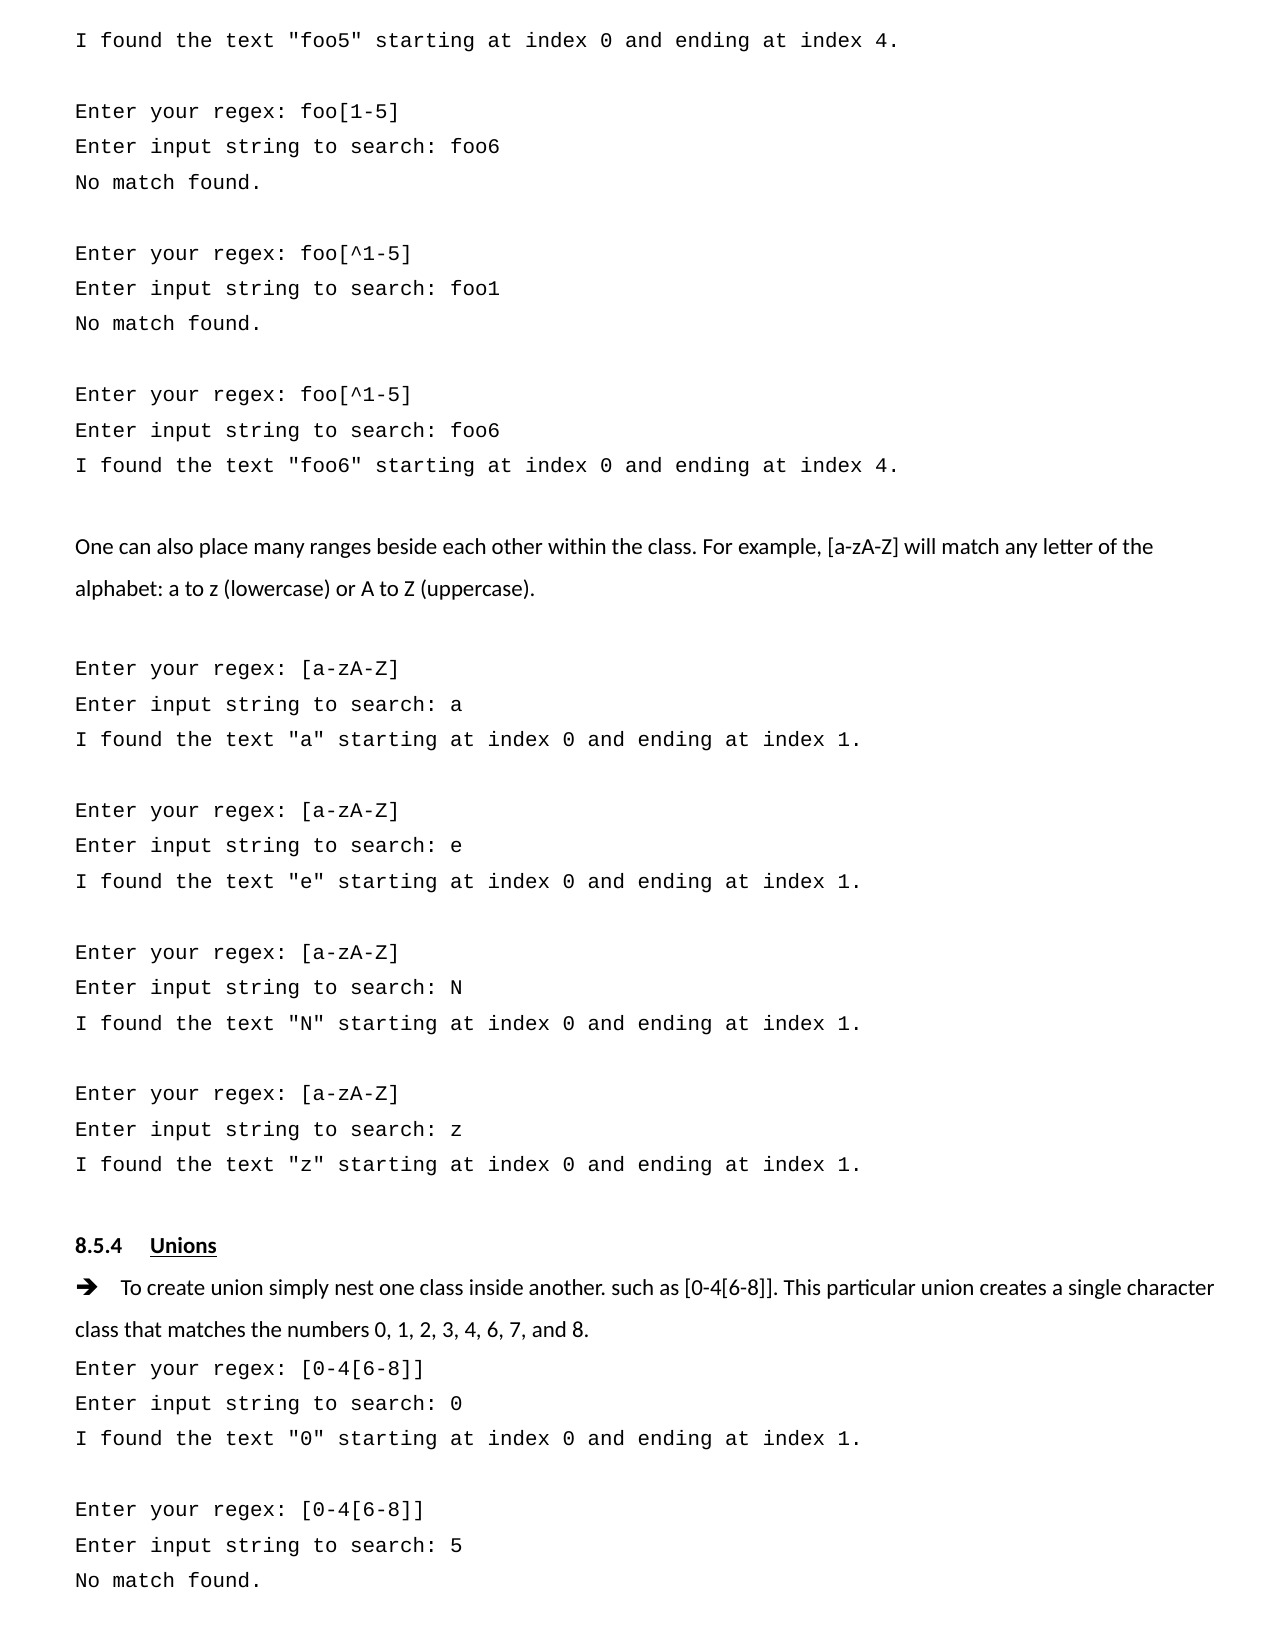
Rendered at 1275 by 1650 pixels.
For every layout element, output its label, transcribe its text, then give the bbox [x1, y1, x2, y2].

text Enter your regex: foo[^1-5] [75, 384, 1245, 408]
text I found the text "e" starting at index 0 and ending at index 1. [75, 871, 1245, 894]
text I found the text "a" starting at index 0 and ending at index 1. [75, 729, 1245, 753]
text I found the text "N" starting at index 0 and ending at index 1. [75, 1012, 1245, 1036]
text Enter input string to search: e [75, 835, 1245, 859]
text Enter your regex: [a-zA-Z] [75, 658, 1245, 682]
text Enter your regex: [a-zA-Z] [75, 1083, 1245, 1107]
list To create union simply nest one class inside another. such as [0-4[6-8]]. This particular union creates a single character class that matches the numbers 0, 1, 2, 3, 4, 6, 7, and 8. [75, 1273, 1245, 1343]
text Enter input string to search: foo6 [75, 419, 1245, 443]
text I found the text "foo5" starting at index 0 and ending at index 4. [75, 30, 1245, 54]
text No match found. [75, 313, 1245, 337]
text Enter input string to search: 5 [75, 1534, 1245, 1558]
text I found the text "0" starting at index 0 and ending at index 1. [75, 1428, 1245, 1452]
text Enter input string to search: a [75, 694, 1245, 717]
text Enter input string to search: N [75, 977, 1245, 1001]
text Enter your regex: [0-4[6-8]] [75, 1357, 1245, 1381]
text Enter input string to search: foo1 [75, 278, 1245, 302]
text Enter input string to search: z [75, 1119, 1245, 1142]
text Enter input string to search: 0 [75, 1393, 1245, 1417]
text Enter your regex: [a-zA-Z] [75, 942, 1245, 965]
text I found the text "z" starting at index 0 and ending at index 1. [75, 1154, 1245, 1178]
text 8.5.4 Unions [75, 1232, 1245, 1259]
text Enter your regex: [a-zA-Z] [75, 800, 1245, 824]
text Enter your regex: foo[^1-5] [75, 242, 1245, 266]
text One can also place many ranges beside each other within the class. For example, [a-zA-Z] will match any letter of the alphabet: a to z (lowercase) or A to Z (uppercase). [75, 532, 1245, 602]
text No match found. [75, 172, 1245, 195]
text Enter your regex: [0-4[6-8]] [75, 1499, 1245, 1523]
text Enter input string to search: foo6 [75, 136, 1245, 160]
text Enter your regex: foo[1-5] [75, 101, 1245, 124]
text I found the text "foo6" starting at index 0 and ending at index 4. [75, 455, 1245, 479]
text No match found. [75, 1570, 1245, 1594]
